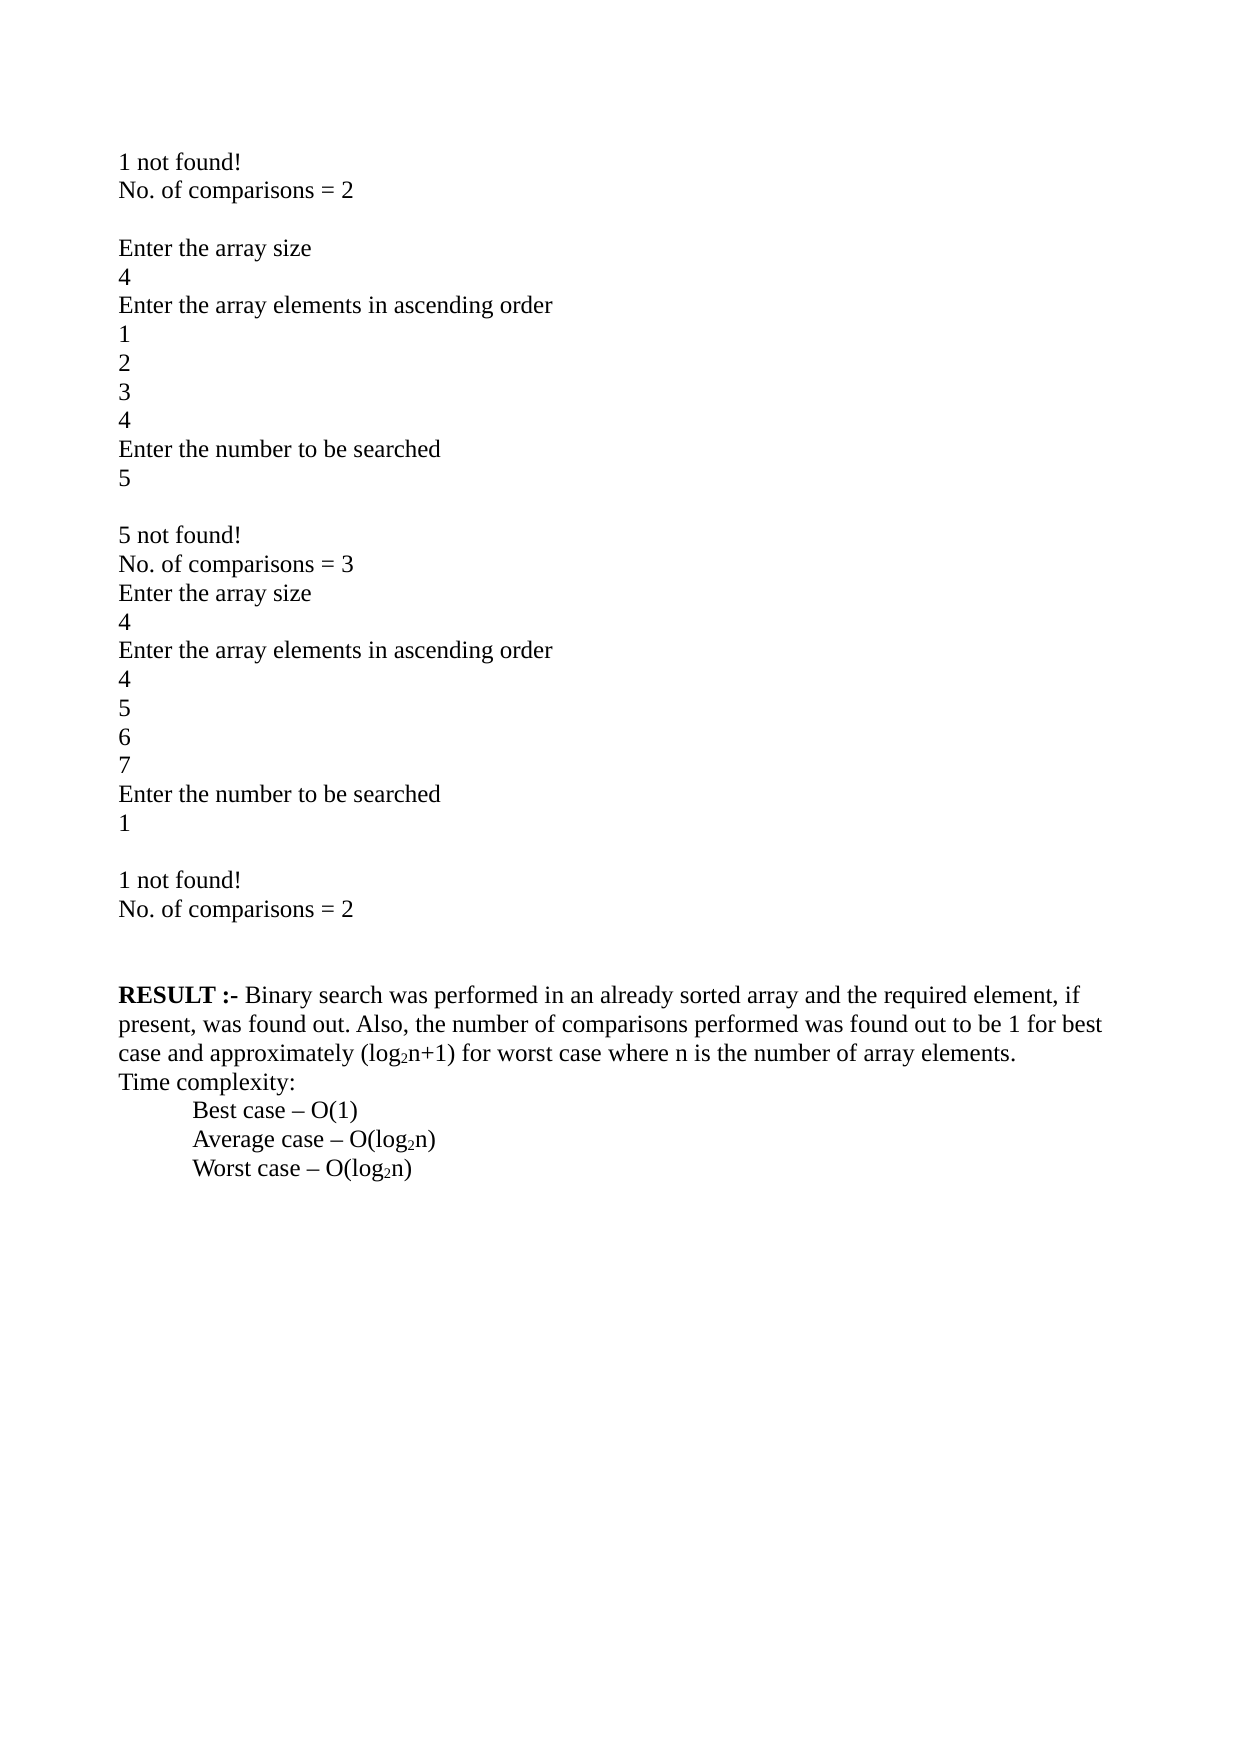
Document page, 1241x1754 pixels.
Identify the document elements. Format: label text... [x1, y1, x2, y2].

text No. of comparisons = 2 [118, 894, 1122, 923]
text Enter the number to be searched [118, 434, 1122, 463]
text 1 not found! [118, 147, 1122, 176]
text 1 [118, 808, 1122, 837]
text 6 [118, 722, 1122, 751]
text Enter the number to be searched [118, 779, 1122, 808]
text No. of comparisons = 3 [118, 549, 1122, 578]
text 2 [118, 348, 1122, 377]
text Enter the array elements in ascending order [118, 636, 1122, 664]
text 4 [118, 607, 1122, 636]
text Worst case – O(log2n) [118, 1153, 1122, 1182]
text 1 [118, 319, 1122, 348]
text Enter the array size [118, 233, 1122, 262]
text RESULT :- Binary search was performed in an already sorted array and the required element, if present, was found out. Also, the number of comparisons performed was found out to be 1 for best case and approximately (log2n+1) for worst case where n is the number of array elements. [118, 981, 1122, 1067]
text Average case – O(log2n) [118, 1124, 1122, 1153]
text 4 [118, 406, 1122, 434]
text 5 [118, 463, 1122, 492]
text Time complexity: [118, 1067, 1122, 1096]
text 4 [118, 664, 1122, 693]
text 7 [118, 751, 1122, 779]
text 5 not found! [118, 521, 1122, 549]
text 5 [118, 693, 1122, 722]
text 1 not found! [118, 866, 1122, 894]
text No. of comparisons = 2 [118, 176, 1122, 204]
text Enter the array size [118, 578, 1122, 607]
text 4 [118, 262, 1122, 291]
text Enter the array elements in ascending order [118, 291, 1122, 319]
text Best case – O(1) [118, 1096, 1122, 1124]
text 3 [118, 377, 1122, 406]
